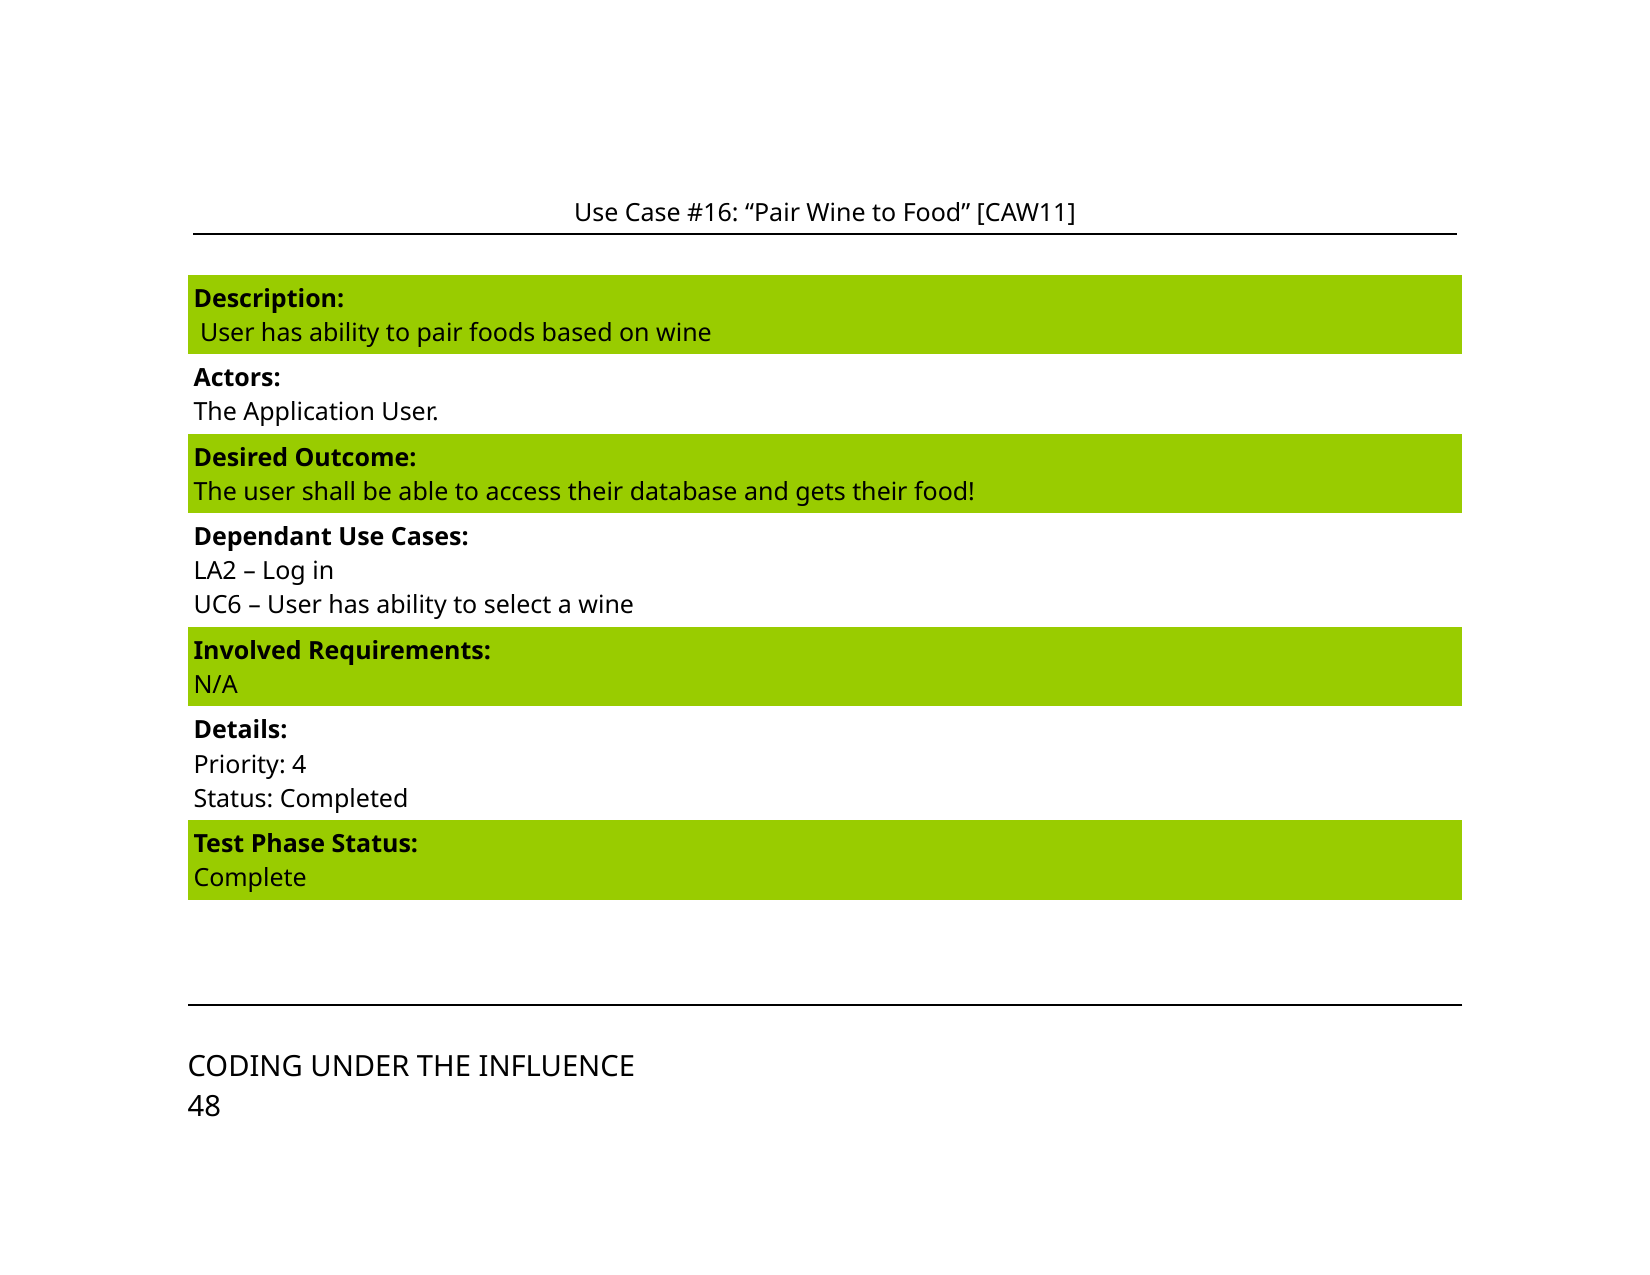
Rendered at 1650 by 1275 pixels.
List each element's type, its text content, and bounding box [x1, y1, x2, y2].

table_header Use Case #16: “Pair Wine to Food” [CAW11] [188, 184, 1462, 274]
table_cell Description: User has ability to pair foods based on wine [188, 275, 1462, 354]
table_cell Test Phase Status: Complete [188, 820, 1462, 900]
table_cell Desired Outcome: The user shall be able to access their database and gets their food! [188, 434, 1462, 513]
table_cell Actors: The Application User. [188, 354, 1462, 434]
table_cell Details: Priority: 4 Status: Completed [188, 706, 1462, 820]
table_cell Involved Requirements: N/A [188, 627, 1462, 706]
table_cell Dependant Use Cases: LA2 – Log in UC6 – User has ability to select a wine [188, 513, 1462, 627]
